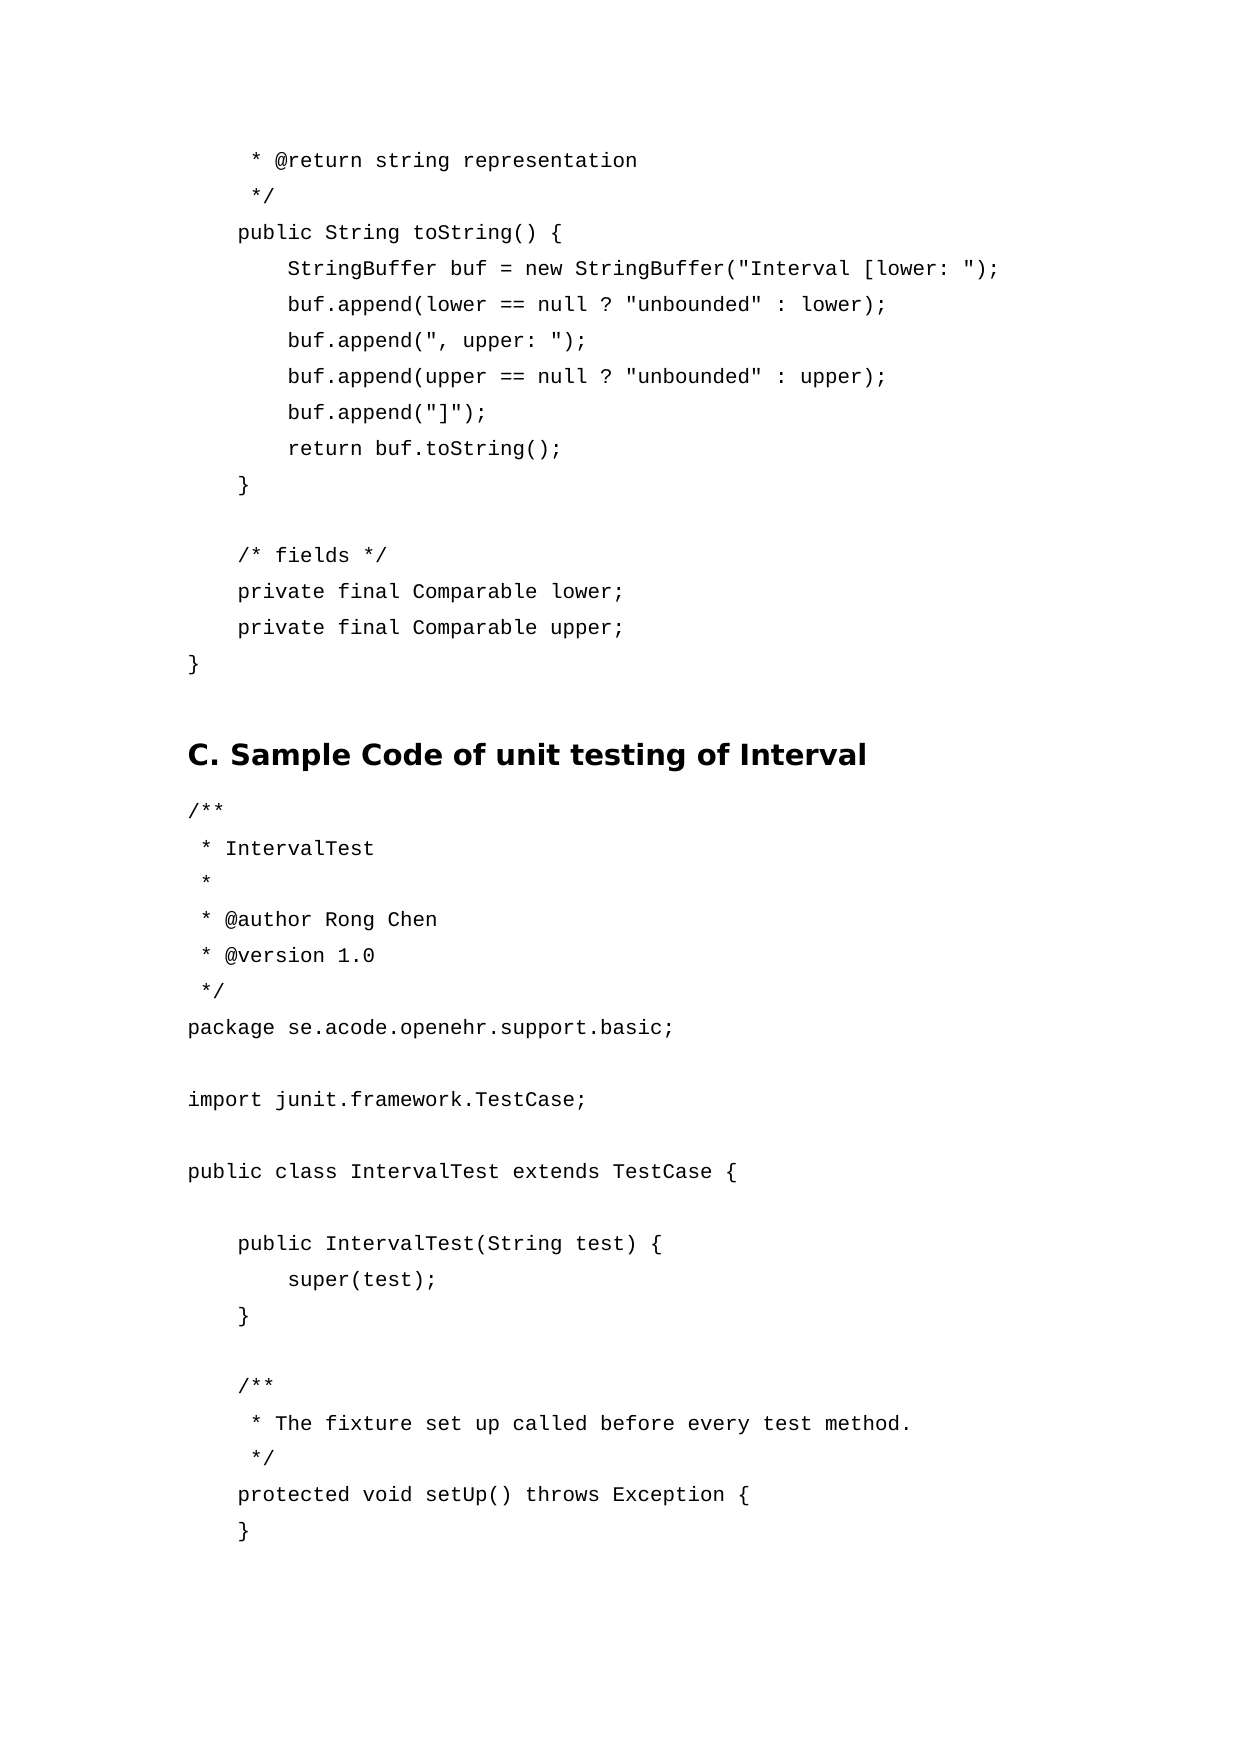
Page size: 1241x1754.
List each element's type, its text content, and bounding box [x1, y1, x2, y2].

text buf.append(upper == null ? "unbounded" : upper); [187, 366, 1053, 389]
text StringBuffer buf = new StringBuffer("Interval [lower: "); [187, 258, 1053, 282]
text */ [187, 186, 1053, 210]
text } [187, 1304, 1053, 1328]
text * @version 1.0 [187, 945, 1053, 969]
text public String toString() { [187, 222, 1053, 246]
subtitle C. Sample Code of unit testing of Interval [187, 738, 1053, 772]
text } [187, 1520, 1053, 1544]
text super(test); [187, 1269, 1053, 1293]
text } [187, 653, 1053, 677]
text * [187, 873, 1053, 897]
text public IntervalTest(String test) { [187, 1233, 1053, 1257]
text * The fixture set up called before every test method. [187, 1412, 1053, 1436]
text /* fields */ [187, 545, 1053, 569]
text /** [187, 801, 1053, 825]
text private final Comparable lower; [187, 581, 1053, 605]
text * @author Rong Chen [187, 909, 1053, 933]
text private final Comparable upper; [187, 617, 1053, 641]
text buf.append(", upper: "); [187, 330, 1053, 354]
text return buf.toString(); [187, 437, 1053, 461]
text } [187, 473, 1053, 497]
text * IntervalTest [187, 837, 1053, 861]
text */ [187, 981, 1053, 1005]
text buf.append("]"); [187, 402, 1053, 426]
text */ [187, 1448, 1053, 1472]
text protected void setUp() throws Exception { [187, 1484, 1053, 1508]
text buf.append(lower == null ? "unbounded" : lower); [187, 294, 1053, 318]
text package se.acode.openehr.support.basic; [187, 1017, 1053, 1041]
text * @return string representation [187, 150, 1053, 174]
text /** [187, 1376, 1053, 1400]
text import junit.framework.TestCase; [187, 1089, 1053, 1113]
text public class IntervalTest extends TestCase { [187, 1161, 1053, 1185]
